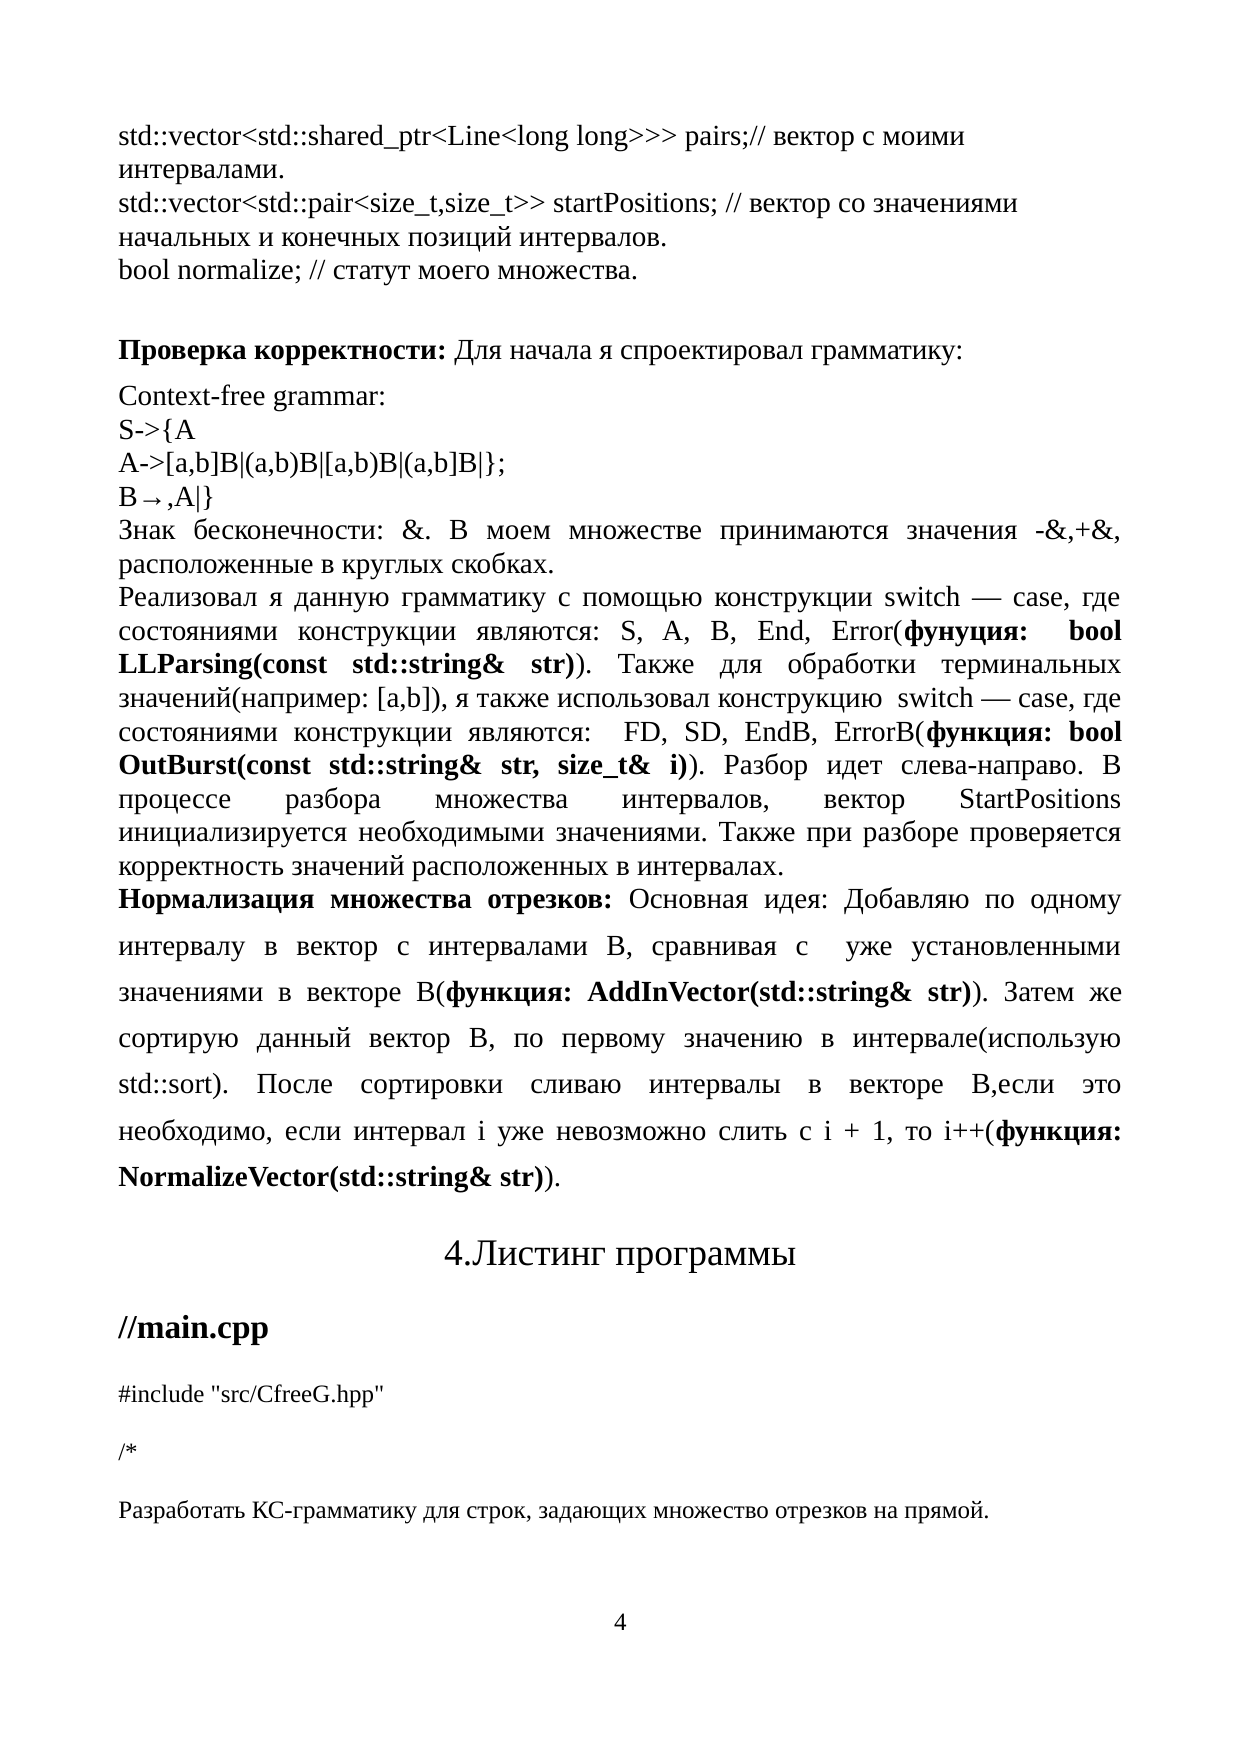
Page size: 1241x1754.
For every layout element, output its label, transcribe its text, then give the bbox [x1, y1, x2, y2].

text Реализовал я данную грамматику с помощью конструкции switch — case, где состояниями конструкции являются: S, A, B, End, Error(фунуция: bool LLParsing(const std::string& str)). Также для обработки терминальных значений(например: [a,b]), я также использовал конструкцию switch — case, где состояниями конструкции являются: FD, SD, EndB, ErrorB(функция: bool OutBurst(const std::string& str, size_t& i)). Разбор идет слева-направо. В процессе разбора множества интервалов, вектор StartPositions инициализируется необходимыми значениями. Также при разборе проверяется корректность значений расположенных в интервалах. [118, 579, 1122, 881]
text /* [118, 1437, 1122, 1466]
text A->[a,b]B|(a,b)B|[a,b)B|(a,b]B|}; [118, 445, 1122, 479]
text //main.cpp [118, 1307, 1122, 1346]
text Разработать КС-грамматику для строк, задающих множество отрезков на прямой. [118, 1495, 1122, 1524]
text std::vector<std::pair<size_t,size_t>> startPositions; // вектор со значениями начальных и конечных позиций интервалов. [118, 185, 1122, 252]
text bool normalize; // статут моего множества. [118, 252, 1122, 286]
subtitle 4.Листинг программы [118, 1230, 1122, 1273]
text Знак бесконечности: &. В моем множестве принимаются значения -&,+&, расположенные в круглых скобках. [118, 512, 1122, 579]
text std::vector<std::shared_ptr<Line<long long>>> pairs;// вектор с моими интервалами. [118, 118, 1122, 185]
text #include "src/CfreeG.hpp" [118, 1379, 1122, 1408]
text B→,A|} [118, 479, 1122, 512]
text S->{A [118, 412, 1122, 445]
text Context-free grammar: [118, 378, 1122, 412]
text Нормализация множества отрезков: Основная идея: Добавляю по одному интервалу в вектор с интервалами B, сравнивая с уже установленными значениями в векторе B(функция: AddInVector(std::string& str)). Затем же сортирую данный вектор B, по первому значению в интервале(использую std::sort). После сортировки сливаю интервалы в векторе B,если это необходимо, если интервал i уже невозможно слить c i + 1, то i++(функция: NormalizeVector(std::string& str)). [118, 881, 1122, 1192]
text Проверка корректности: Для начала я спроектировал грамматику: [118, 332, 1122, 366]
